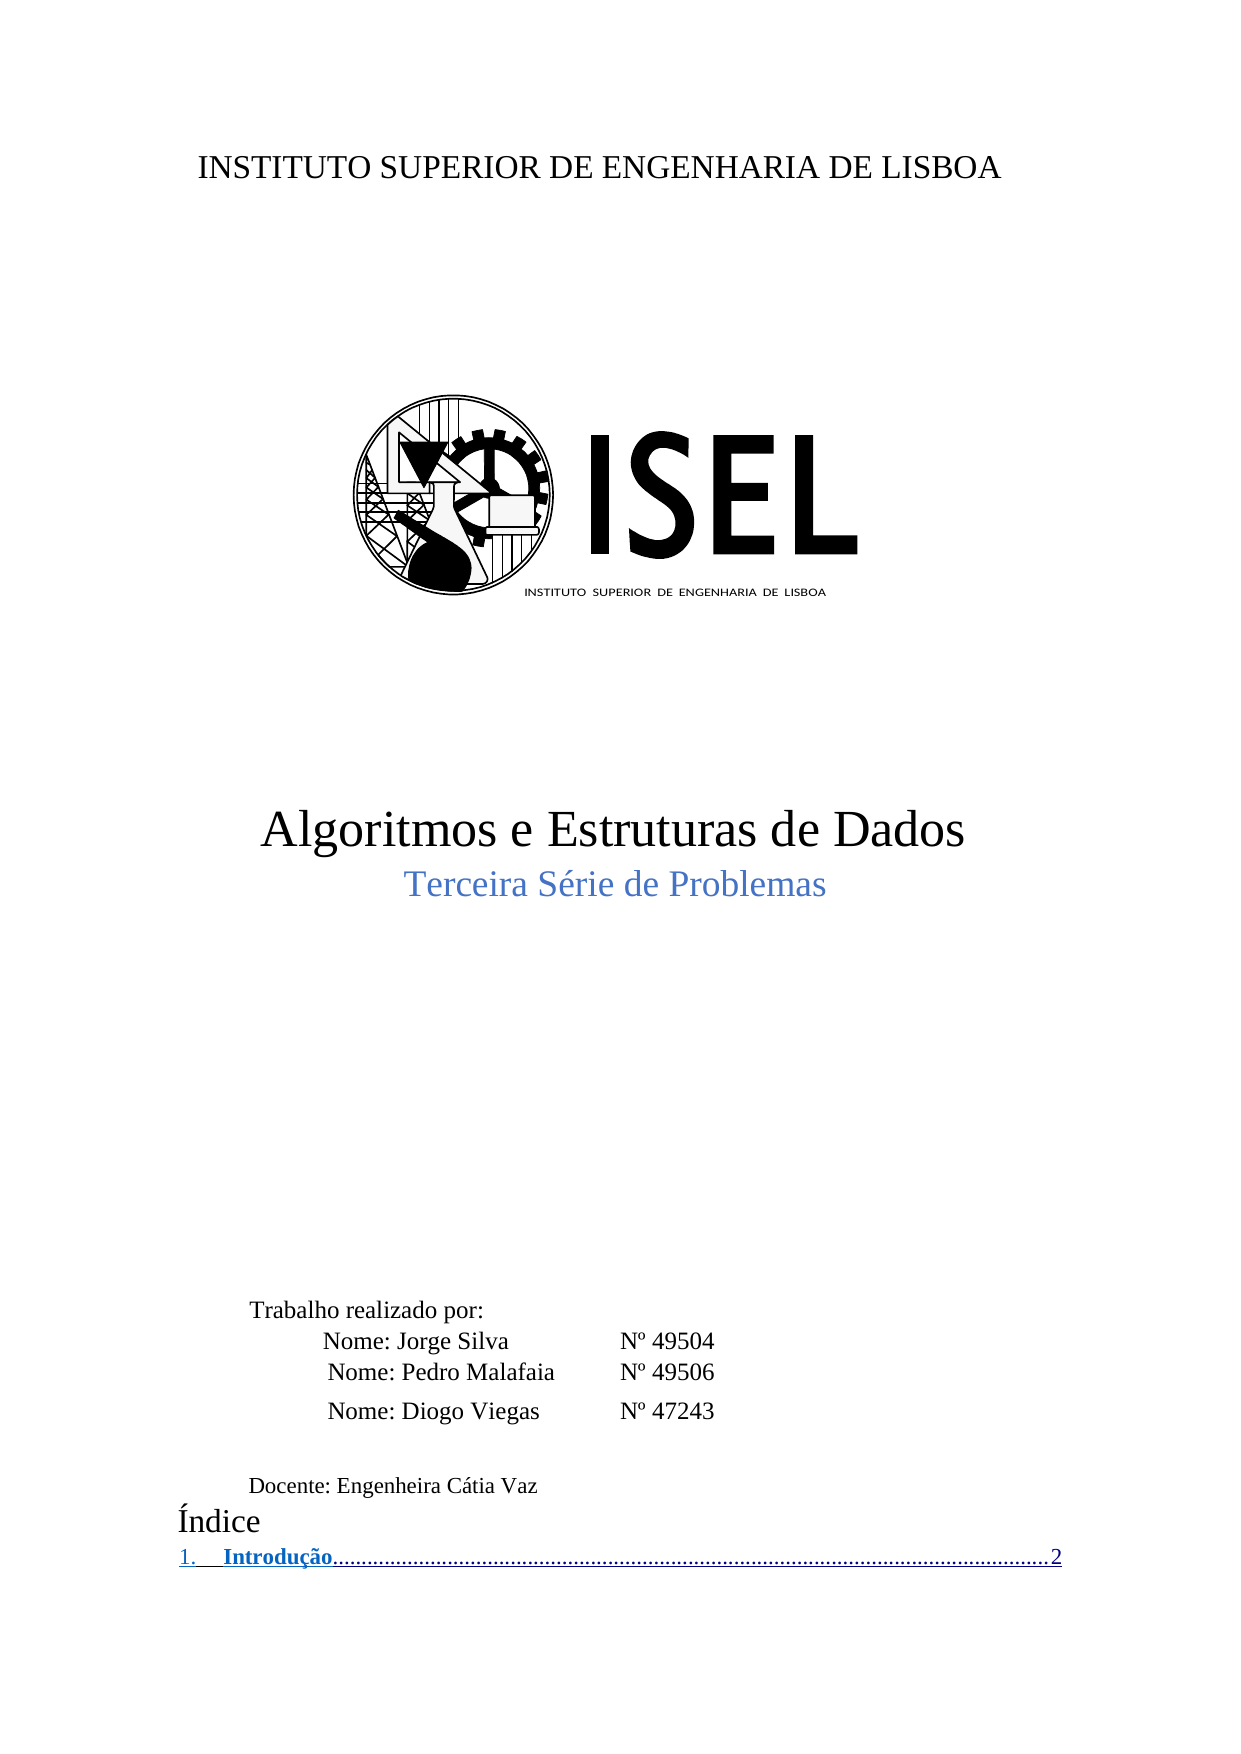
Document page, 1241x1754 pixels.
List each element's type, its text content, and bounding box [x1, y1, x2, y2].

table_cell Nome: Pedro Malafaia [177, 1357, 620, 1396]
table_header Nº 49504 [620, 1326, 847, 1357]
text Trabalho realizado por: [177, 1295, 1070, 1324]
table_header Nome: Jorge Silva [177, 1326, 620, 1357]
text Índice [177, 1501, 1070, 1539]
table_cell [620, 1473, 847, 1501]
text Algoritmos e Estruturas de Dados [177, 798, 1063, 858]
table_cell Nº 49506 [620, 1357, 847, 1396]
table_cell Nº 47243 [620, 1396, 847, 1472]
text Terceira Série de Problemas [177, 862, 1062, 905]
text 1. Introdução 2 [179, 1542, 1062, 1566]
table_cell Docente: Engenheira Cátia Vaz [177, 1473, 620, 1501]
table_cell Nome: Diogo Viegas [177, 1396, 620, 1472]
text INSTITUTO SUPERIOR DE ENGENHARIA DE LISBOA [197, 147, 1070, 185]
